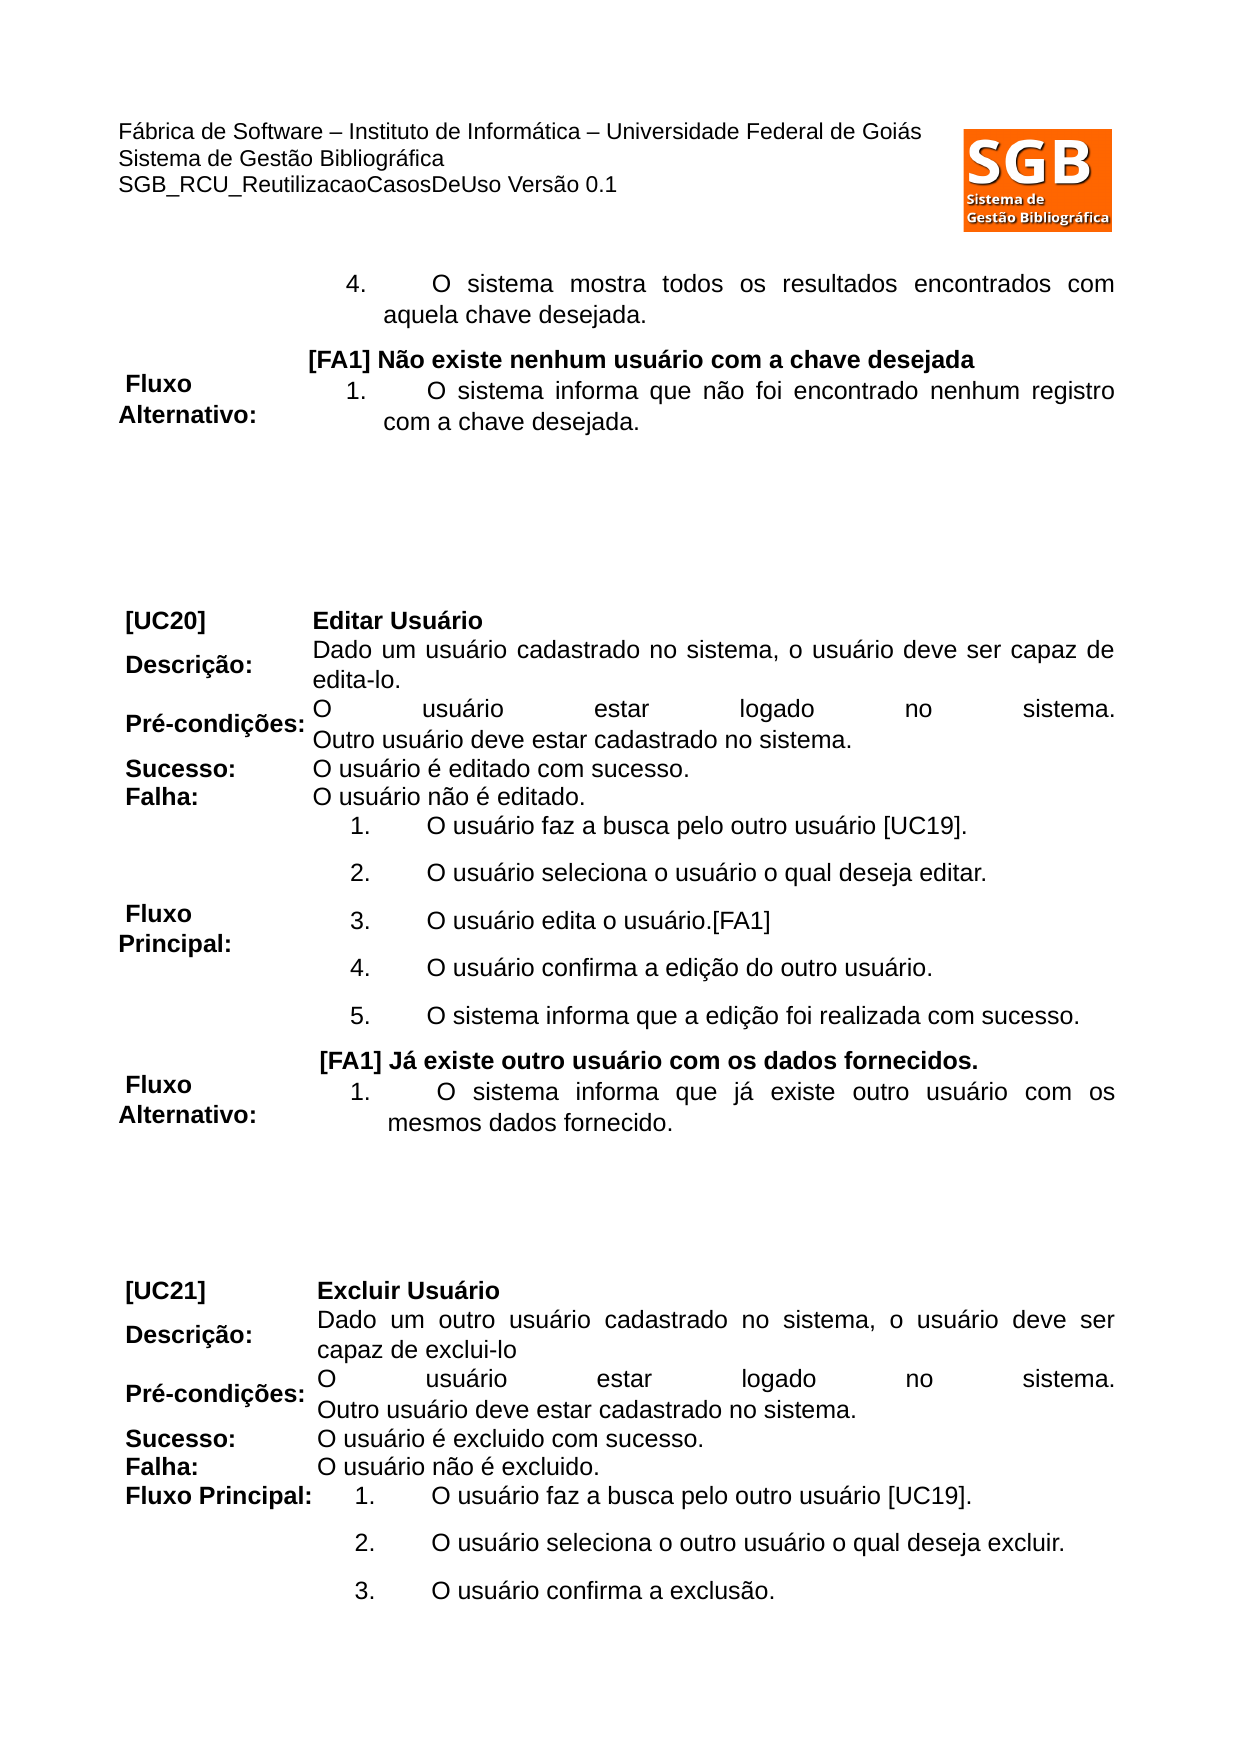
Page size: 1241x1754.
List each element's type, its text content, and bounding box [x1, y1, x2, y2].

table_cell 4. O sistema mostra todos os resultados encontrados com aquela chave desejada. [308, 269, 1116, 345]
table_header [UC21] [118, 1276, 317, 1304]
table_cell Fluxo Principal: [118, 1481, 317, 1621]
table_header [UC20] [118, 606, 312, 634]
table_cell Falha: [118, 1452, 317, 1481]
table_cell Fluxo Alternativo: [118, 345, 308, 452]
table_cell O usuário não é excluido. [317, 1452, 1116, 1481]
table_cell Descrição: [118, 1305, 317, 1364]
table_cell Sucesso: [118, 1424, 317, 1452]
table_header Excluir Usuário [317, 1276, 1116, 1304]
table_cell Pré-condições: [118, 1364, 317, 1423]
table_cell Fluxo Alternativo: [118, 1046, 312, 1153]
table_cell Descrição: [118, 635, 312, 694]
table_cell Dado um outro usuário cadastrado no sistema, o usuário deve ser capaz de exclui-lo [317, 1305, 1116, 1364]
table_cell Falha: [118, 782, 312, 811]
table_cell [FA1] Já existe outro usuário com os dados fornecidos. 1. O sistema informa que já existe outro usuário com os mesmos dados fornecido. [312, 1046, 1116, 1153]
table_cell [FA1] Não existe nenhum usuário com a chave desejada 1. O sistema informa que não foi encontrado nenhum registro com a chave desejada. [308, 345, 1116, 452]
table_header Editar Usuário [312, 606, 1116, 634]
table_cell Sucesso: [118, 754, 312, 782]
table_cell Pré-condições: [118, 694, 312, 753]
table_cell 1. O usuário faz a busca pelo outro usuário [UC19]. 2. O usuário seleciona o outro usuário o qual deseja excluir. 3. O usuário confirma a exclusão. [317, 1481, 1116, 1621]
picture [963, 129, 1112, 232]
table_cell Dado um usuário cadastrado no sistema, o usuário deve ser capaz de edita-lo. [312, 635, 1116, 694]
table_cell Fluxo Principal: [118, 811, 312, 1046]
table_cell O usuário é excluido com sucesso. [317, 1424, 1116, 1452]
table_cell O usuário é editado com sucesso. [312, 754, 1116, 782]
table_cell O usuário estar logado no sistema. Outro usuário deve estar cadastrado no sistema. [312, 694, 1116, 753]
table_cell O usuário não é editado. [312, 782, 1116, 811]
table_cell [118, 269, 308, 345]
table_cell O usuário estar logado no sistema. Outro usuário deve estar cadastrado no sistema. [317, 1364, 1116, 1423]
table_cell 1. O usuário faz a busca pelo outro usuário [UC19]. 2. O usuário seleciona o usuário o qual deseja editar. 3. O usuário edita o usuário.[FA1] 4. O usuário confirma a edição do outro usuário. 5. O sistema informa que a edição foi realizada com sucesso. [312, 811, 1116, 1046]
